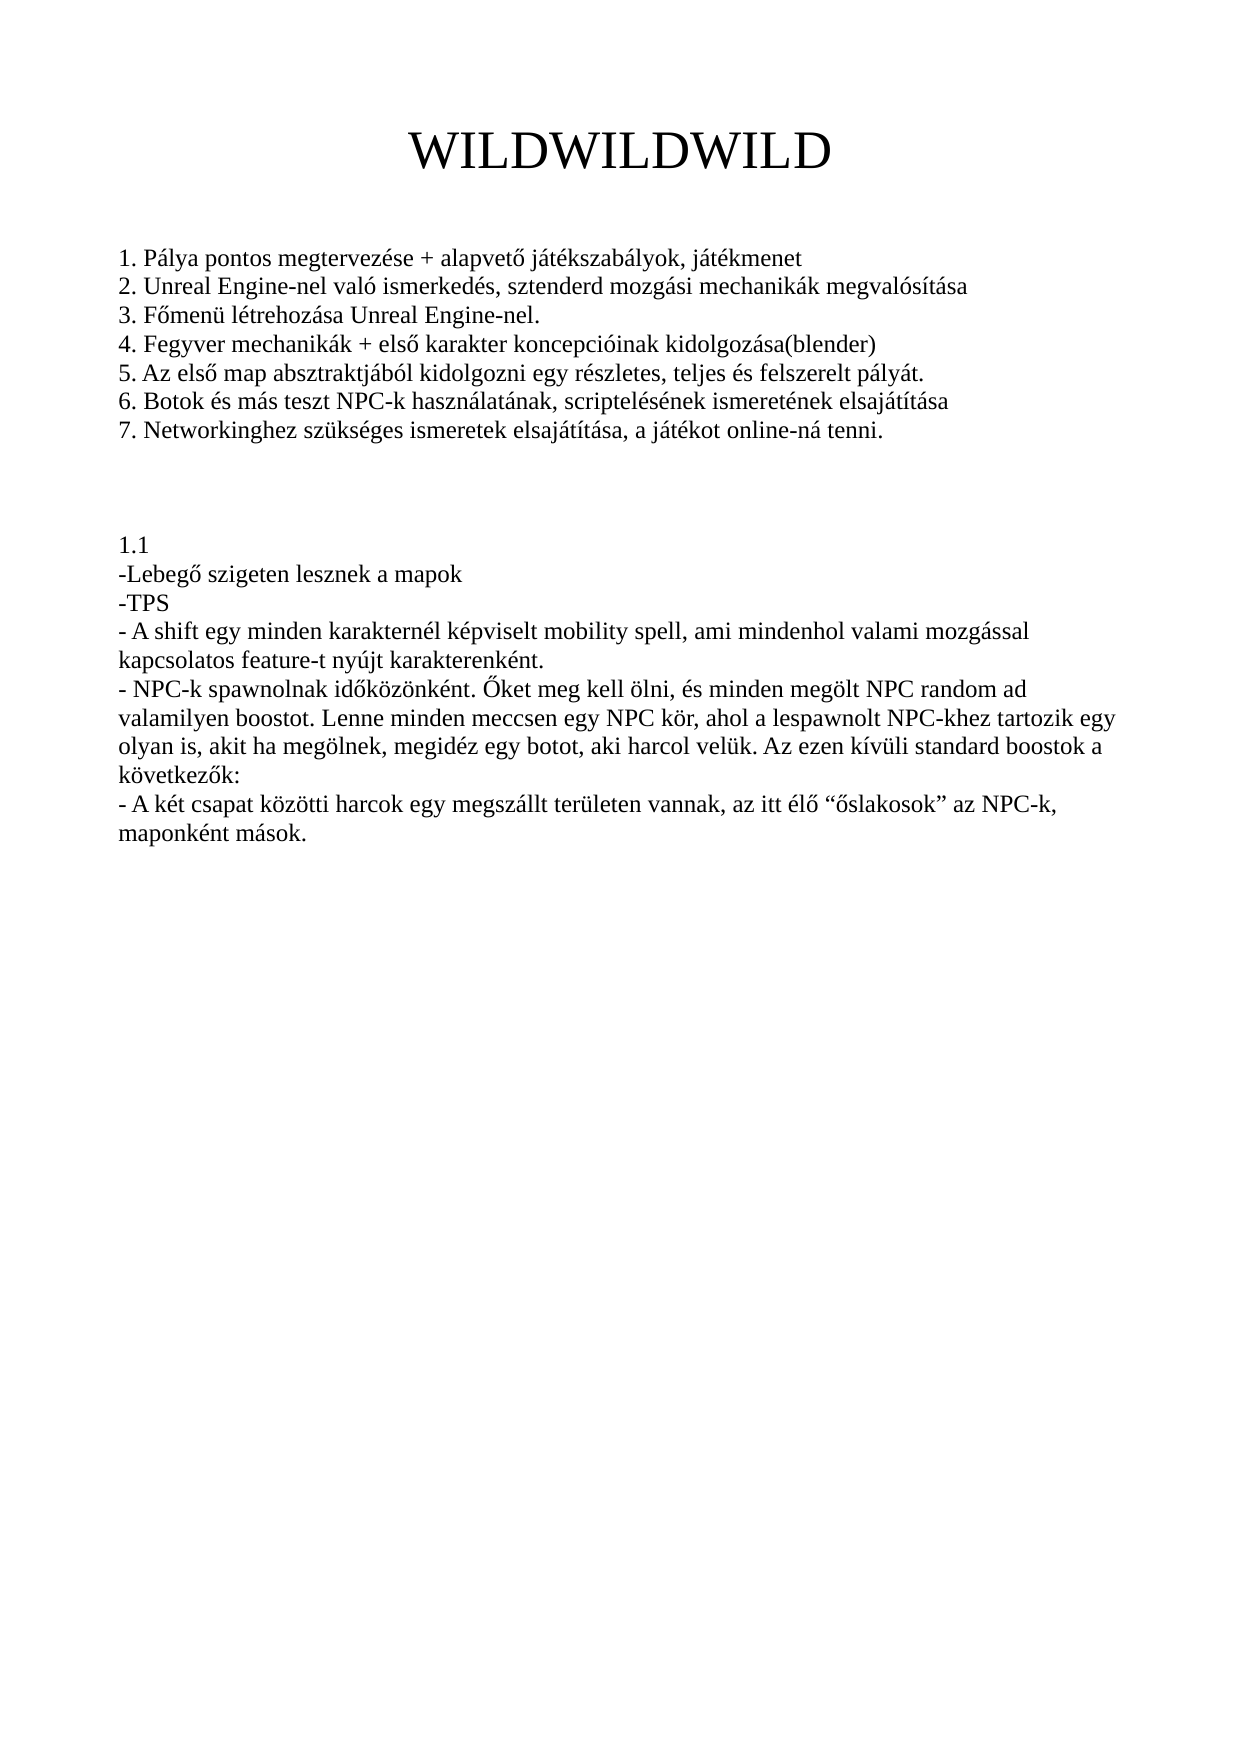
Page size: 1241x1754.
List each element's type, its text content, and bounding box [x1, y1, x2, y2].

text 4. Fegyver mechanikák + első karakter koncepcióinak kidolgozása(blender) [118, 329, 1122, 358]
text 1. Pálya pontos megtervezése + alapvető játékszabályok, játékmenet [118, 243, 1122, 271]
text 1.1 [118, 530, 1122, 559]
text -Lebegő szigeten lesznek a mapok [118, 559, 1122, 588]
text 2. Unreal Engine-nel való ismerkedés, sztenderd mozgási mechanikák megvalósítása [118, 271, 1122, 300]
text 7. Networkinghez szükséges ismeretek elsajátítása, a játékot online-ná tenni. [118, 415, 1122, 444]
text -TPS [118, 588, 1122, 616]
text 6. Botok és más teszt NPC-k használatának, scriptelésének ismeretének elsajátítása [118, 386, 1122, 415]
text - A shift egy minden karakternél képviselt mobility spell, ami mindenhol valami mozgással kapcsolatos feature-t nyújt karakterenként. [118, 616, 1122, 674]
text WILDWILDWILD [118, 118, 1122, 180]
text 3. Főmenü létrehozása Unreal Engine-nel. [118, 300, 1122, 329]
text - NPC-k spawnolnak időközönként. Őket meg kell ölni, és minden megölt NPC random ad valamilyen boostot. Lenne minden meccsen egy NPC kör, ahol a lespawnolt NPC-khez tartozik egy olyan is, akit ha megölnek, megidéz egy botot, aki harcol velük. Az ezen kívüli standard boostok a következők: [118, 674, 1122, 789]
text - A két csapat közötti harcok egy megszállt területen vannak, az itt élő “őslakosok” az NPC-k, maponként mások. [118, 789, 1122, 846]
text 5. Az első map absztraktjából kidolgozni egy részletes, teljes és felszerelt pályát. [118, 358, 1122, 386]
